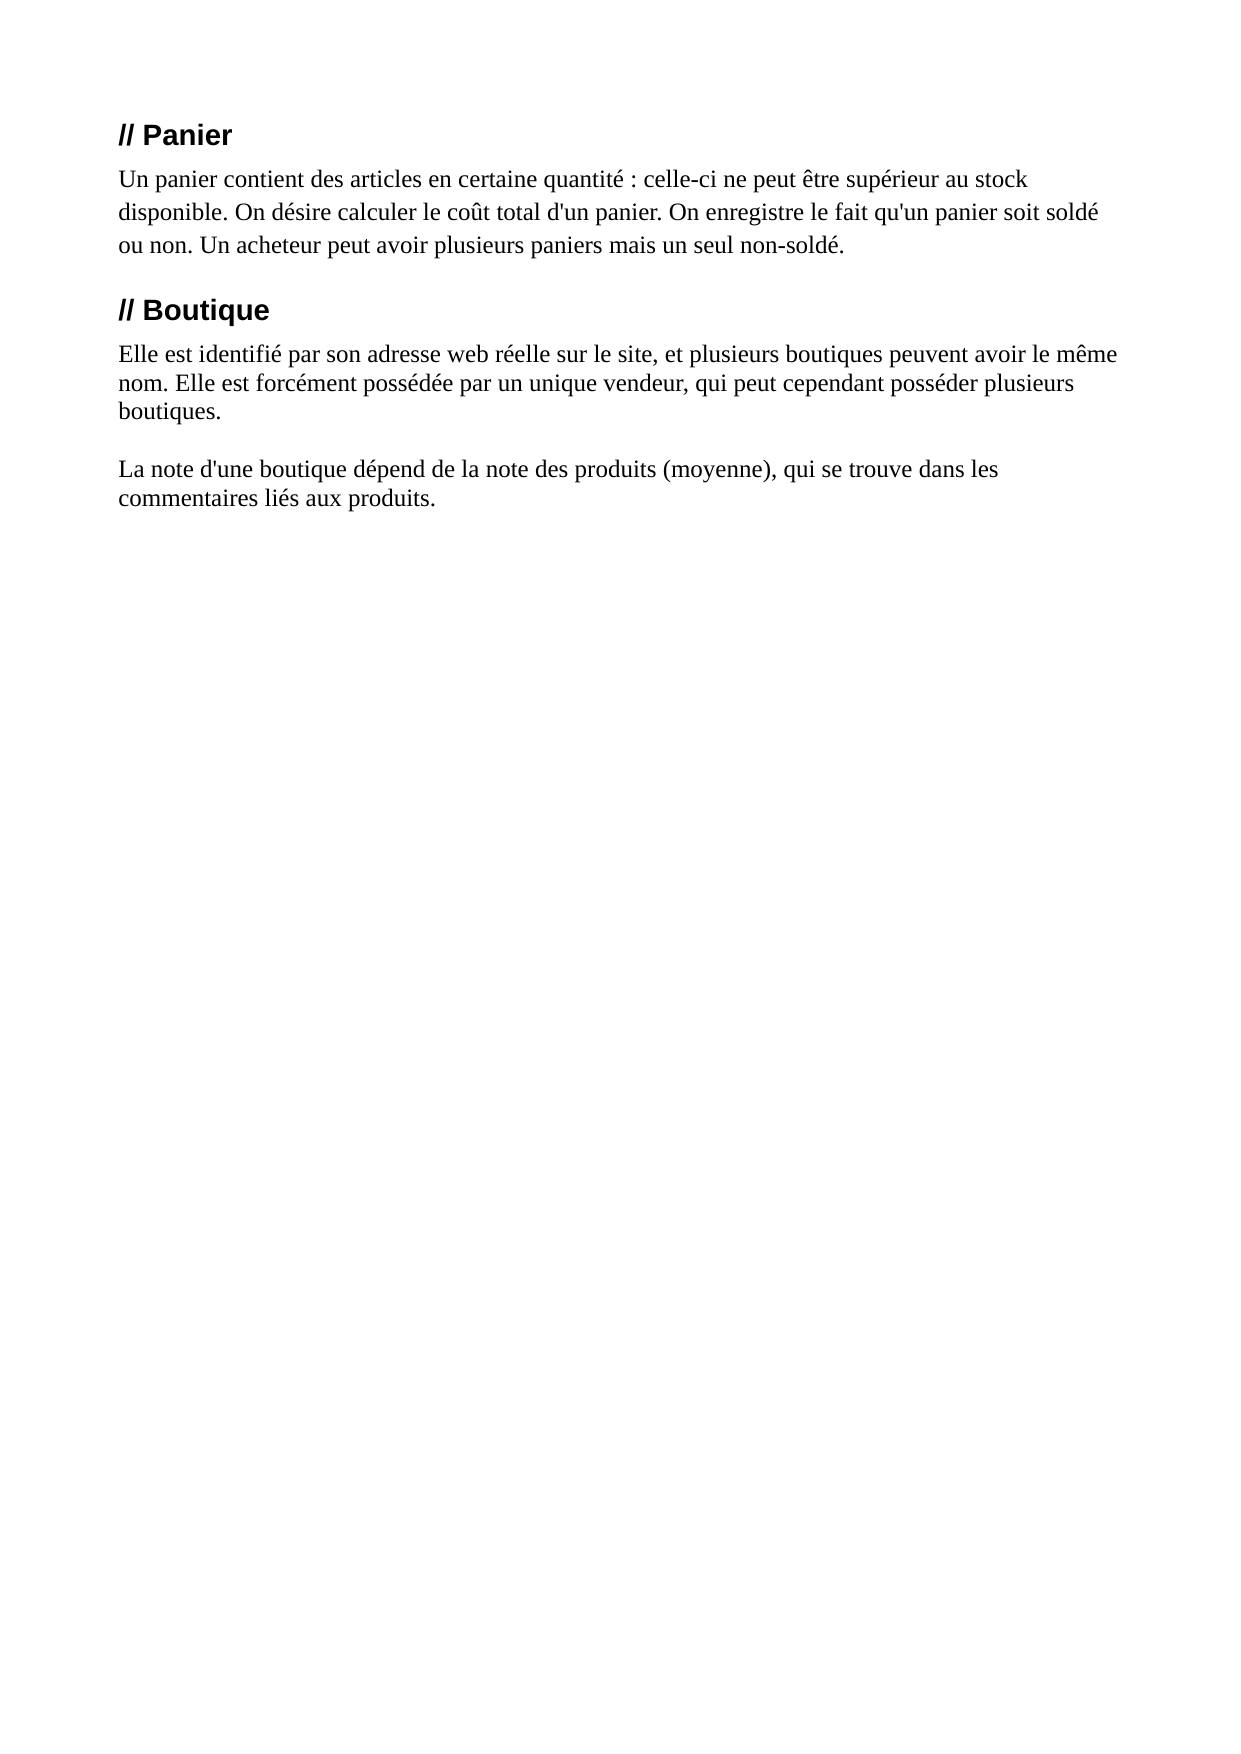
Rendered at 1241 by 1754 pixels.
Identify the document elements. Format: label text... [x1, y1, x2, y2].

subtitle // Boutique [118, 293, 1122, 326]
text Un panier contient des articles en certaine quantité : celle-ci ne peut être supérieur au stock disponible. On désire calculer le coût total d'un panier. On enregistre le fait qu'un panier soit soldé ou non. Un acheteur peut avoir plusieurs paniers mais un seul non-soldé. [118, 164, 1122, 259]
text La note d'une boutique dépend de la note des produits (moyenne), qui se trouve dans les commentaires liés aux produits. [118, 454, 1122, 511]
text Elle est identifié par son adresse web réelle sur le site, et plusieurs boutiques peuvent avoir le même nom. Elle est forcément possédée par un unique vendeur, qui peut cependant posséder plusieurs boutiques. [118, 339, 1122, 425]
subtitle // Panier [118, 118, 1122, 152]
